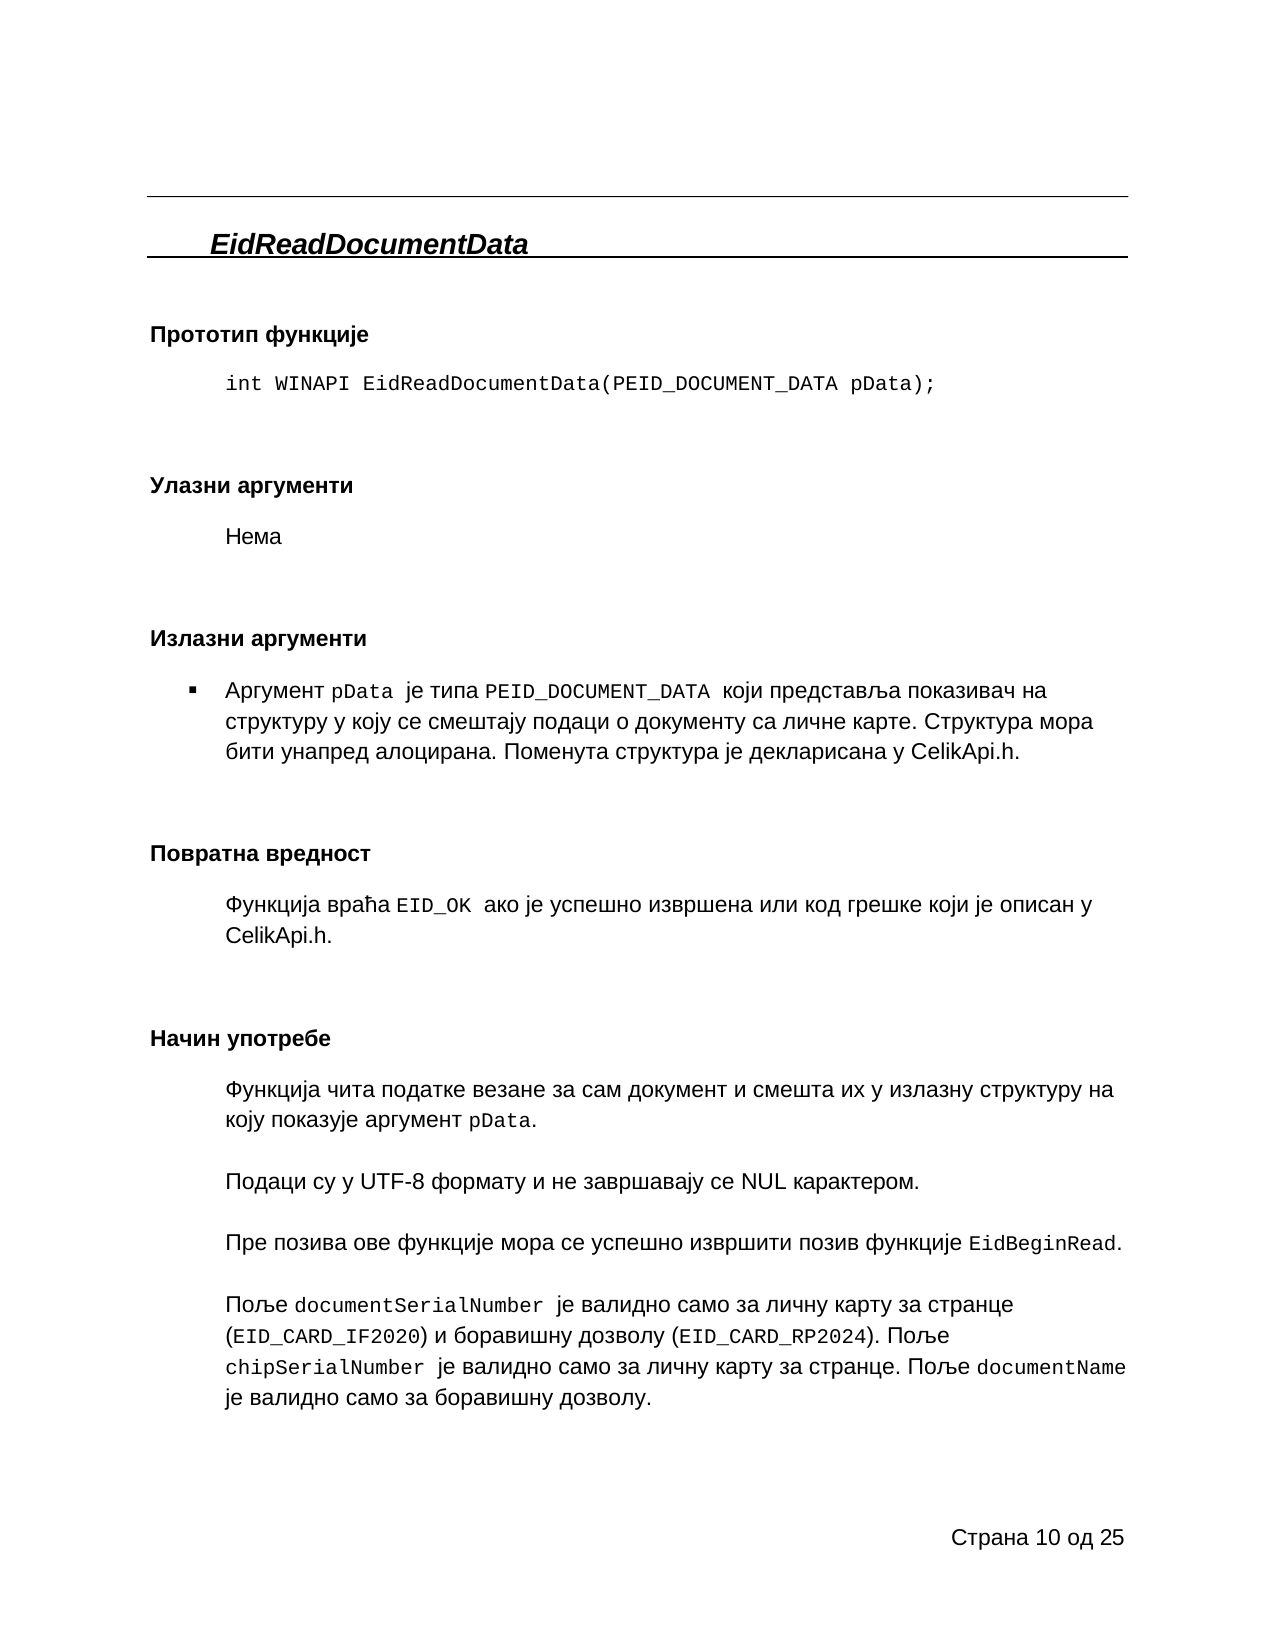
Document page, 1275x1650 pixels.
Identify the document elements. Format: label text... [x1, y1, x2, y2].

subtitle Прототип функције [150, 321, 1162, 348]
text Нема [225, 523, 1162, 549]
text структуру у коју се смештају подаци о документу са личне карте. Структура мора бити унапред алоцирана. Поменута структура је декларисана у CelikApi.h. [225, 708, 1119, 765]
text Функција чита податке везане за сам документ и смешта их у излазну структуру на коју показује аргумент pData. [225, 1076, 1119, 1134]
subtitle Начин употребе [150, 1025, 1162, 1051]
list Аргумент pData je типа PEID_DOCUMENT_DATA који представља показивач на [187, 677, 1162, 704]
text Функција враћа EID_OK ако је успешно извршена или код грешке који је описан у CelikApi.h. [225, 891, 1162, 949]
text Подаци су у UTF-8 формату и не завршавају се NUL карактером. [225, 1168, 1162, 1194]
subtitle Повратна вредност [150, 840, 1162, 866]
subtitle EidReadDocumentData [147, 227, 1162, 261]
subtitle Улазни аргументи [150, 472, 1162, 498]
text Пре позива ове функције мора се успешно извршити позив функције EidBeginRead. [225, 1229, 1162, 1256]
text int WINAPI EidReadDocumentData(PEID_DOCUMENT_DATA pData); [225, 372, 1162, 396]
subtitle Излазни аргументи [150, 625, 1162, 651]
text Поље documentSerialNumber је валидно само за личну карту за странце (EID_CARD_IF2020) и боравишну дозволу (EID_CARD_RP2024). Поље chipSerialNumber је валидно само за личну карту за странце. Поље documentName је валидно само за боравишну дозволу. [225, 1291, 1132, 1410]
